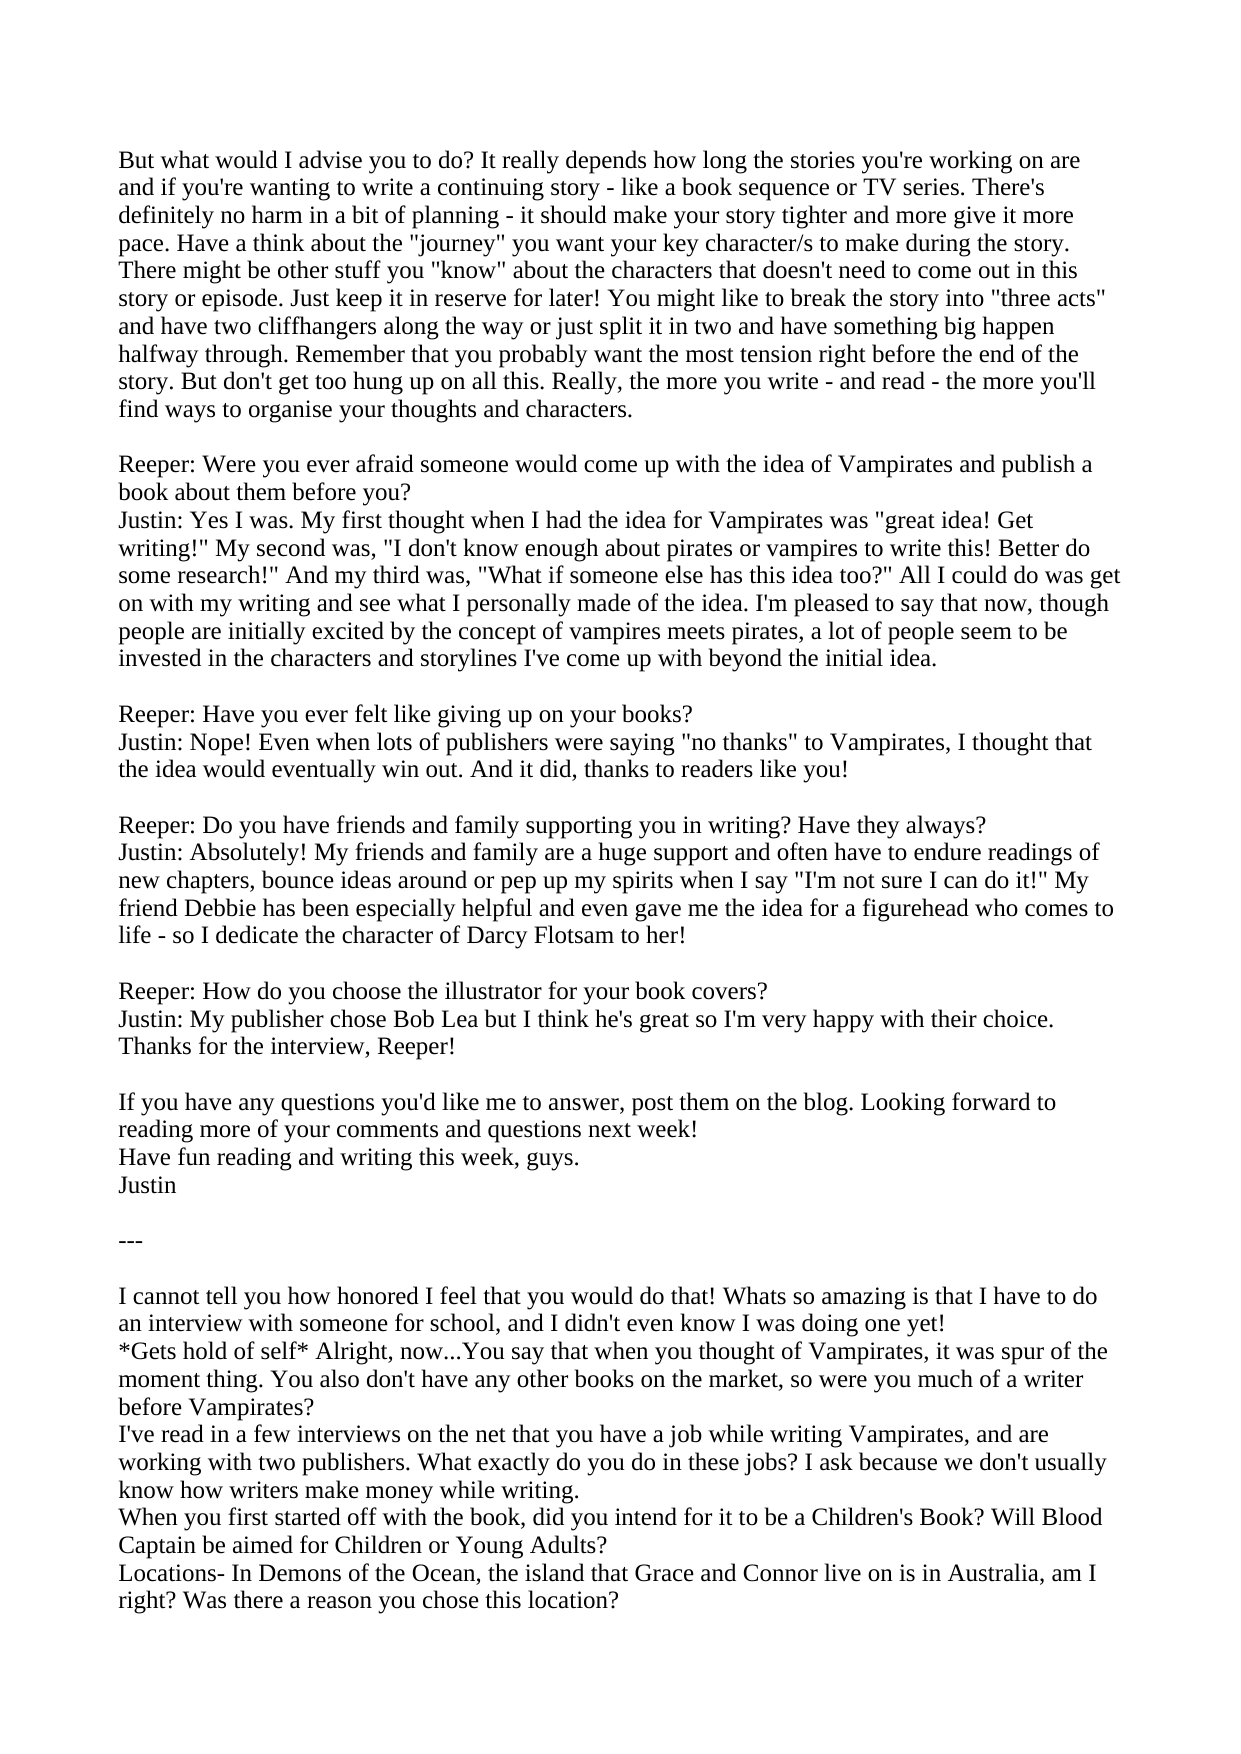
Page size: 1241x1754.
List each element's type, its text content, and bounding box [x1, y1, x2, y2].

text Justin: Yes I was. My first thought when I had the idea for Vampirates was "great idea! Get writing!" My second was, "I don't know enough about pirates or vampires to write this! Better do some research!" And my third was, "What if someone else has this idea too?" All I could do was get on with my writing and see what I personally made of the idea. I'm pleased to say that now, though people are initially excited by the concept of vampires meets pirates, a lot of people seem to be invested in the characters and storylines I've come up with beyond the initial idea. [118, 506, 1122, 672]
text But what would I advise you to do? It really depends how long the stories you're working on are and if you're wanting to write a continuing story - like a book sequence or TV series. There's definitely no harm in a bit of planning - it should make your story tighter and more give it more pace. Have a think about the "journey" you want your key character/s to make during the story. There might be other stuff you "know" about the characters that doesn't need to come out in this story or episode. Just keep it in reserve for later! You might like to break the story into "three acts" and have two cliffhangers along the way or just split it in two and have something big happen halfway through. Remember that you probably want the most tension right before the end of the story. But don't get too hung up on all this. Really, the more you write - and read - the more you'll find ways to organise your thoughts and characters. [118, 146, 1122, 423]
text Locations- In Demons of the Ocean, the island that Grace and Connor live on is in Australia, am I right? Was there a reason you chose this location? [118, 1559, 1122, 1614]
text I've read in a few interviews on the net that you have a job while writing Vampirates, and are working with two publishers. What exactly do you do in these jobs? I ask because we don't usually know how writers make money while writing. [118, 1420, 1122, 1503]
text Justin: Absolutely! My friends and family are a huge support and often have to endure readings of new chapters, bounce ideas around or pep up my spirits when I say "I'm not sure I can do it!" My friend Debbie has been especially helpful and even gave me the idea for a figurehead who comes to life - so I dedicate the character of Darcy Flotsam to her! [118, 838, 1122, 949]
text *Gets hold of self* Alright, now...You say that when you thought of Vampirates, it was spur of the moment thing. You also don't have any other books on the market, so were you much of a writer before Vampirates? [118, 1337, 1122, 1420]
text When you first started off with the book, did you intend for it to be a Children's Book? Will Blood Captain be aimed for Children or Young Adults? [118, 1503, 1122, 1559]
text I cannot tell you how honored I feel that you would do that! Whats so amazing is that I have to do an interview with someone for school, and I didn't even know I was doing one yet! [118, 1282, 1122, 1337]
text Reeper: Have you ever felt like giving up on your books? [118, 700, 1122, 728]
text Justin [118, 1171, 1122, 1199]
text Reeper: Were you ever afraid someone would come up with the idea of Vampirates and publish a book about them before you? [118, 451, 1122, 506]
text Reeper: How do you choose the illustrator for your book covers? [118, 977, 1122, 1005]
text Have fun reading and writing this week, guys. [118, 1143, 1122, 1171]
text Justin: My publisher chose Bob Lea but I think he's great so I'm very happy with their choice. [118, 1005, 1122, 1032]
text Justin: Nope! Even when lots of publishers were saying "no thanks" to Vampirates, I thought that the idea would eventually win out. And it did, thanks to readers like you! [118, 728, 1122, 783]
text Thanks for the interview, Reeper! [118, 1032, 1122, 1060]
text --- [118, 1226, 1122, 1254]
text Reeper: Do you have friends and family supporting you in writing? Have they always? [118, 811, 1122, 838]
text If you have any questions you'd like me to answer, post them on the blog. Looking forward to reading more of your comments and questions next week! [118, 1088, 1122, 1143]
